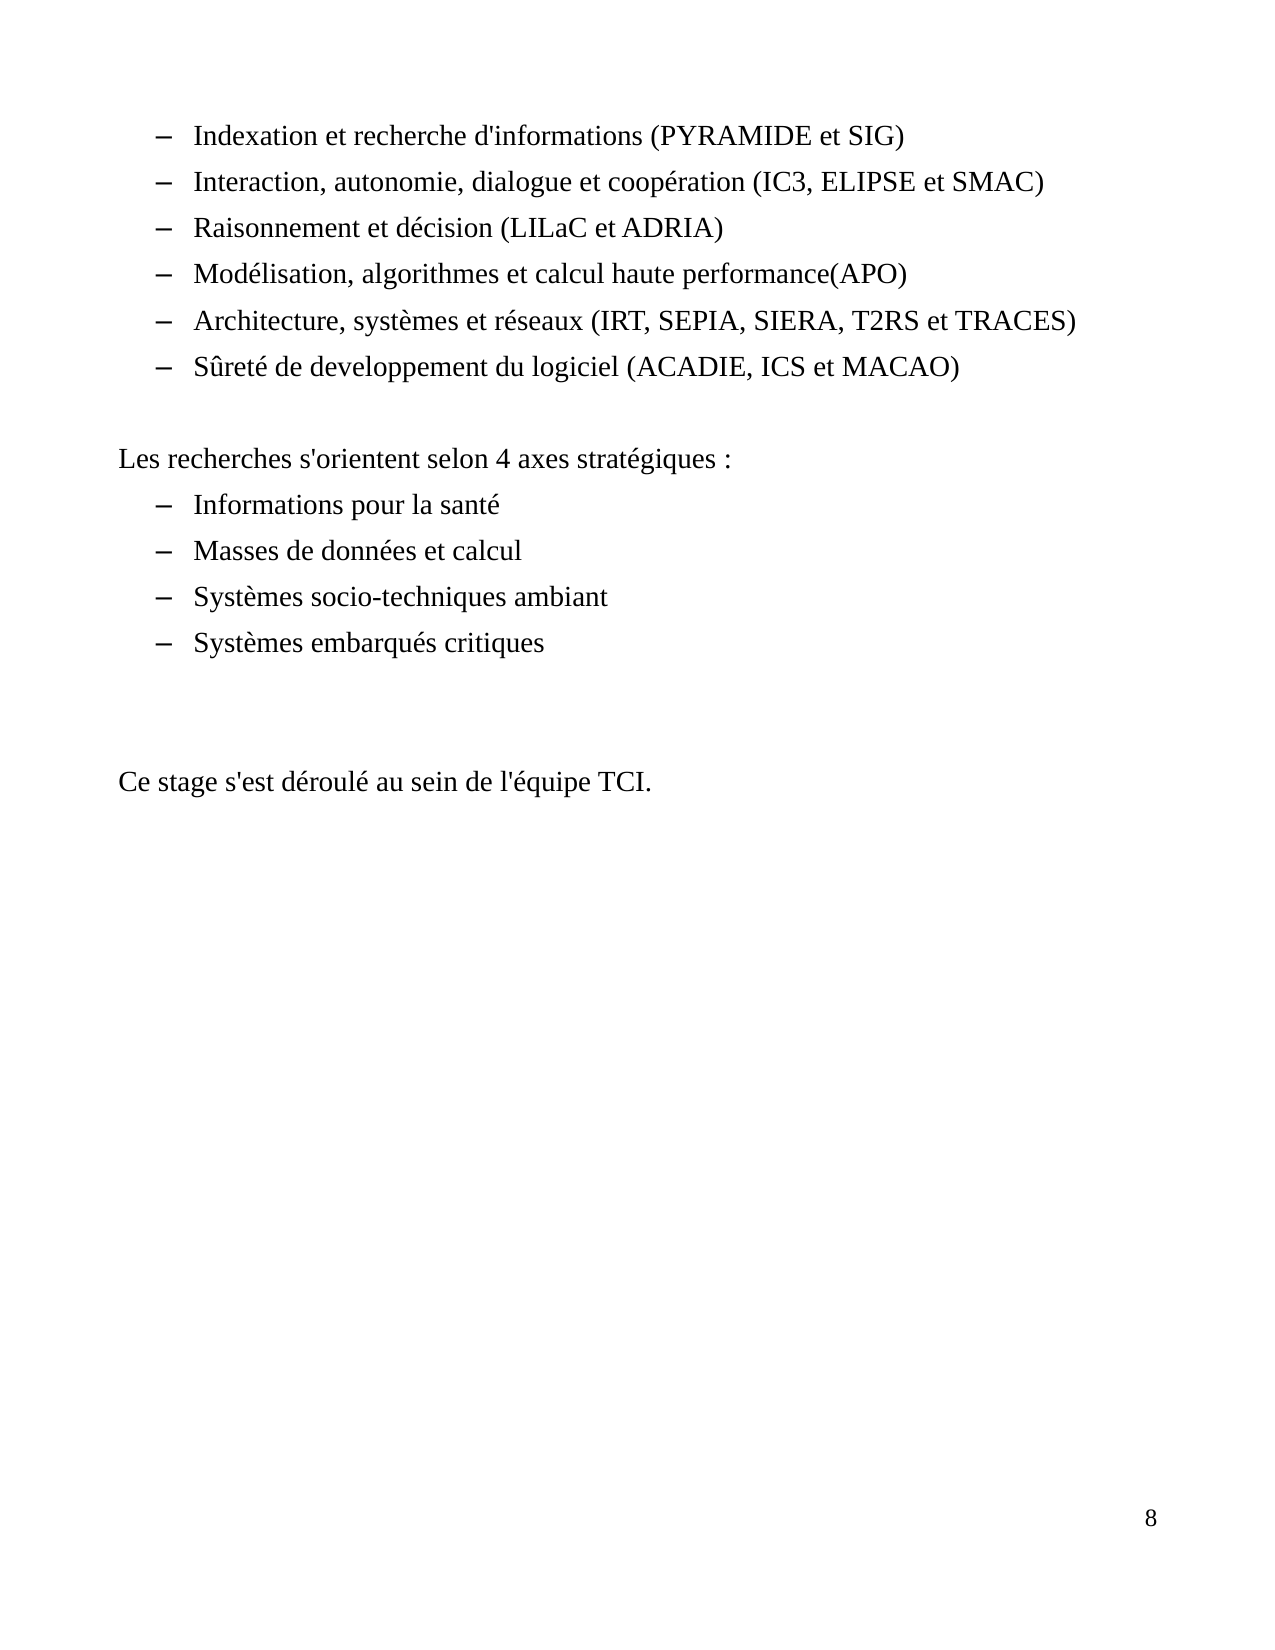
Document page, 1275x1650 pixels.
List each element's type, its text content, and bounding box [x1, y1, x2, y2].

list Interaction, autonomie, dialogue et coopération (IC3, ELIPSE et SMAC) [156, 164, 1157, 198]
list Modélisation, algorithmes et calcul haute performance(APO) [156, 257, 1157, 290]
list Systèmes embarqués critiques [156, 626, 1157, 659]
list Indexation et recherche d'informations (PYRAMIDE et SIG) [156, 118, 1157, 152]
text Les recherches s'orientent selon 4 axes stratégiques : [118, 441, 1157, 474]
list Sûreté de developpement du logiciel (ACADIE, ICS et MACAO) [156, 349, 1157, 382]
list Masses de données et calcul [156, 533, 1157, 567]
list Systèmes socio-techniques ambiant [156, 579, 1157, 613]
list Informations pour la santé [156, 487, 1157, 521]
list Raisonnement et décision (LILaC et ADRIA) [156, 210, 1157, 244]
list Architecture, systèmes et réseaux (IRT, SEPIA, SIERA, T2RS et TRACES) [156, 303, 1157, 336]
text Ce stage s'est déroulé au sein de l'équipe TCI. [118, 764, 1157, 797]
